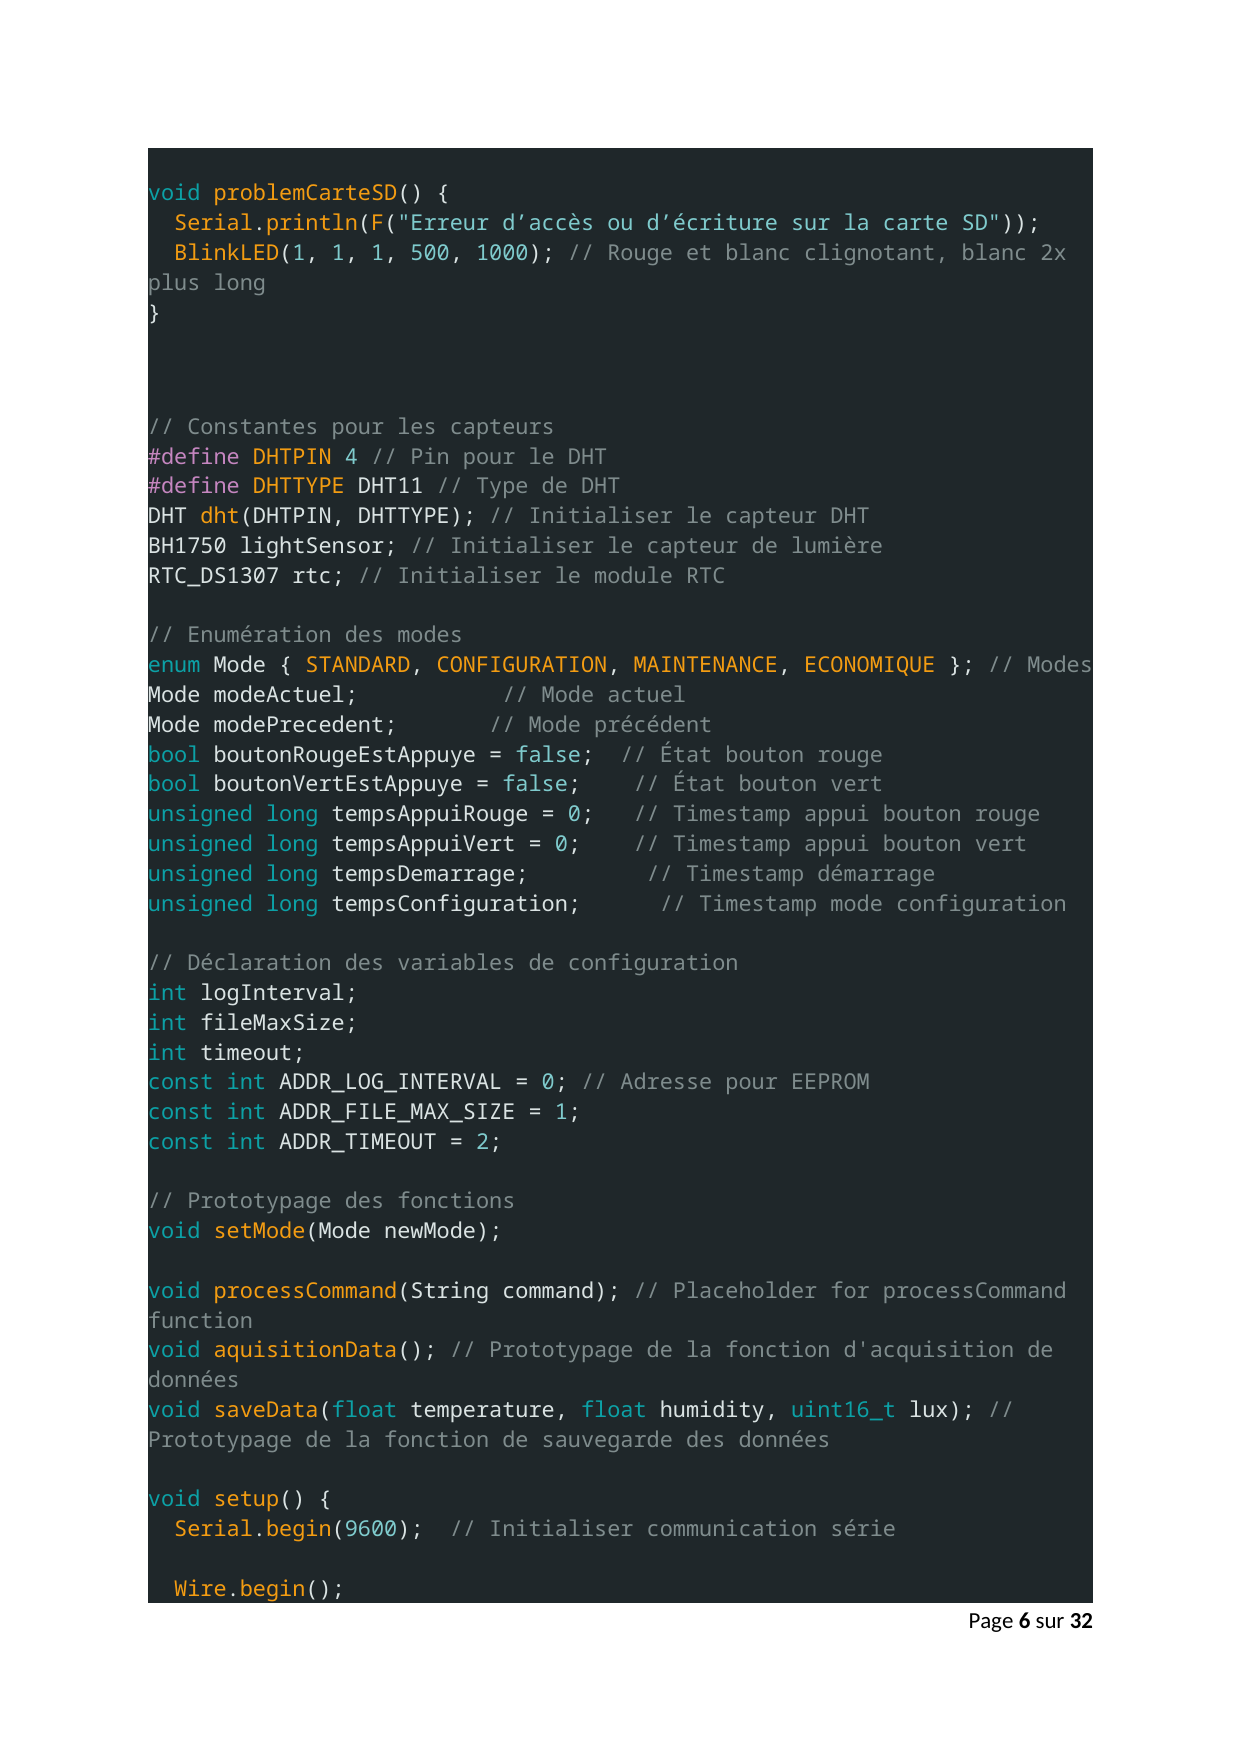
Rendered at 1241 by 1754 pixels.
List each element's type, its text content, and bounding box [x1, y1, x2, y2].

text unsigned long tempsConfiguration; // Timestamp mode configuration [148, 888, 1093, 917]
text void problemCarteSD() { [148, 177, 1093, 207]
text int logInterval; [148, 977, 1093, 1007]
text const int ADDR_FILE_MAX_SIZE = 1; [148, 1096, 1093, 1126]
text #define DHTTYPE DHT11 // Type de DHT [148, 471, 1093, 500]
text void setup() { [148, 1483, 1093, 1513]
text bool boutonRougeEstAppuye = false; // État bouton rouge [148, 739, 1093, 768]
text Mode modePrecedent; // Mode précédent [148, 709, 1093, 739]
text RTC_DS1307 rtc; // Initialiser le module RTC [148, 560, 1093, 590]
text #define DHTPIN 4 // Pin pour le DHT [148, 441, 1093, 471]
text unsigned long tempsAppuiVert = 0; // Timestamp appui bouton vert [148, 828, 1093, 858]
text void aquisitionData(); // Prototypage de la fonction d'acquisition de données [148, 1334, 1093, 1394]
text Serial.println(F("Erreur d’accès ou d’écriture sur la carte SD")); [148, 207, 1093, 237]
text Wire.begin(); [148, 1573, 1093, 1603]
text unsigned long tempsDemarrage; // Timestamp démarrage [148, 858, 1093, 888]
text enum Mode { STANDARD, CONFIGURATION, MAINTENANCE, ECONOMIQUE }; // Modes [148, 649, 1093, 679]
text BlinkLED(1, 1, 1, 500, 1000); // Rouge et blanc clignotant, blanc 2x plus long [148, 237, 1093, 297]
text DHT dht(DHTPIN, DHTTYPE); // Initialiser le capteur DHT [148, 500, 1093, 530]
text // Déclaration des variables de configuration [148, 947, 1093, 977]
text void processCommand(String command); // Placeholder for processCommand function [148, 1275, 1093, 1334]
text Serial.begin(9600); // Initialiser communication série [148, 1513, 1093, 1543]
text const int ADDR_TIMEOUT = 2; [148, 1126, 1093, 1156]
text void setMode(Mode newMode); [148, 1215, 1093, 1245]
text // Constantes pour les capteurs [148, 411, 1093, 441]
text // Enumération des modes [148, 619, 1093, 649]
text unsigned long tempsAppuiRouge = 0; // Timestamp appui bouton rouge [148, 798, 1093, 828]
text Mode modeActuel; // Mode actuel [148, 679, 1093, 709]
text BH1750 lightSensor; // Initialiser le capteur de lumière [148, 530, 1093, 560]
text // Prototypage des fonctions [148, 1186, 1093, 1215]
text const int ADDR_LOG_INTERVAL = 0; // Adresse pour EEPROM [148, 1066, 1093, 1096]
text } [148, 297, 1093, 326]
text int fileMaxSize; [148, 1007, 1093, 1037]
text int timeout; [148, 1037, 1093, 1066]
text bool boutonVertEstAppuye = false; // État bouton vert [148, 768, 1093, 798]
text void saveData(float temperature, float humidity, uint16_t lux); // Prototypage de la fonction de sauvegarde des données [148, 1394, 1093, 1454]
